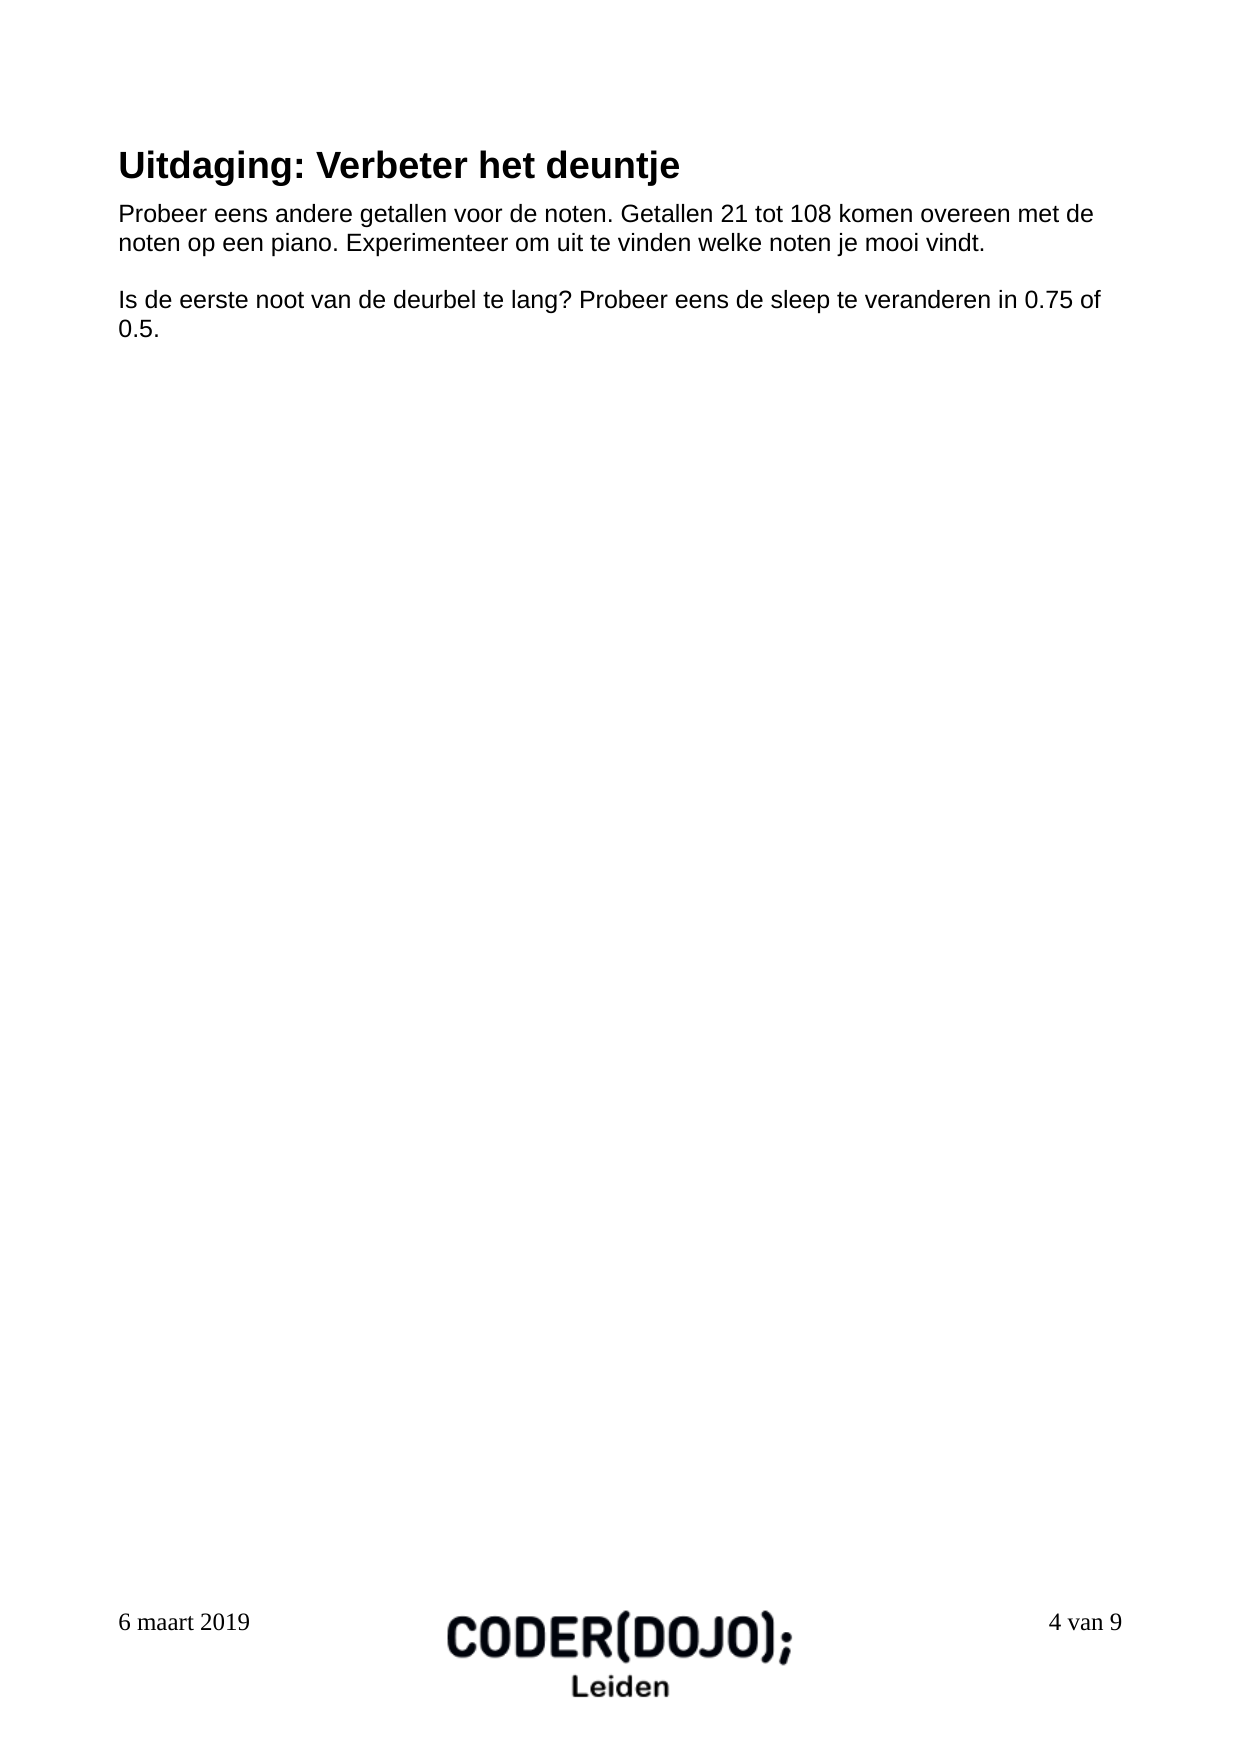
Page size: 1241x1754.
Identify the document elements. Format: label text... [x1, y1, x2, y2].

picture [445, 1608, 795, 1700]
text Is de eerste noot van de deurbel te lang? Probeer eens de sleep te veranderen in 0.75 of 0.5. [118, 286, 1122, 343]
text Probeer eens andere getallen voor de noten. Getallen 21 tot 108 komen overeen met de noten op een piano. Experimenteer om uit te vinden welke noten je mooi vindt. [118, 199, 1122, 257]
subtitle Uitdaging: Verbeter het deuntje [118, 143, 1122, 187]
